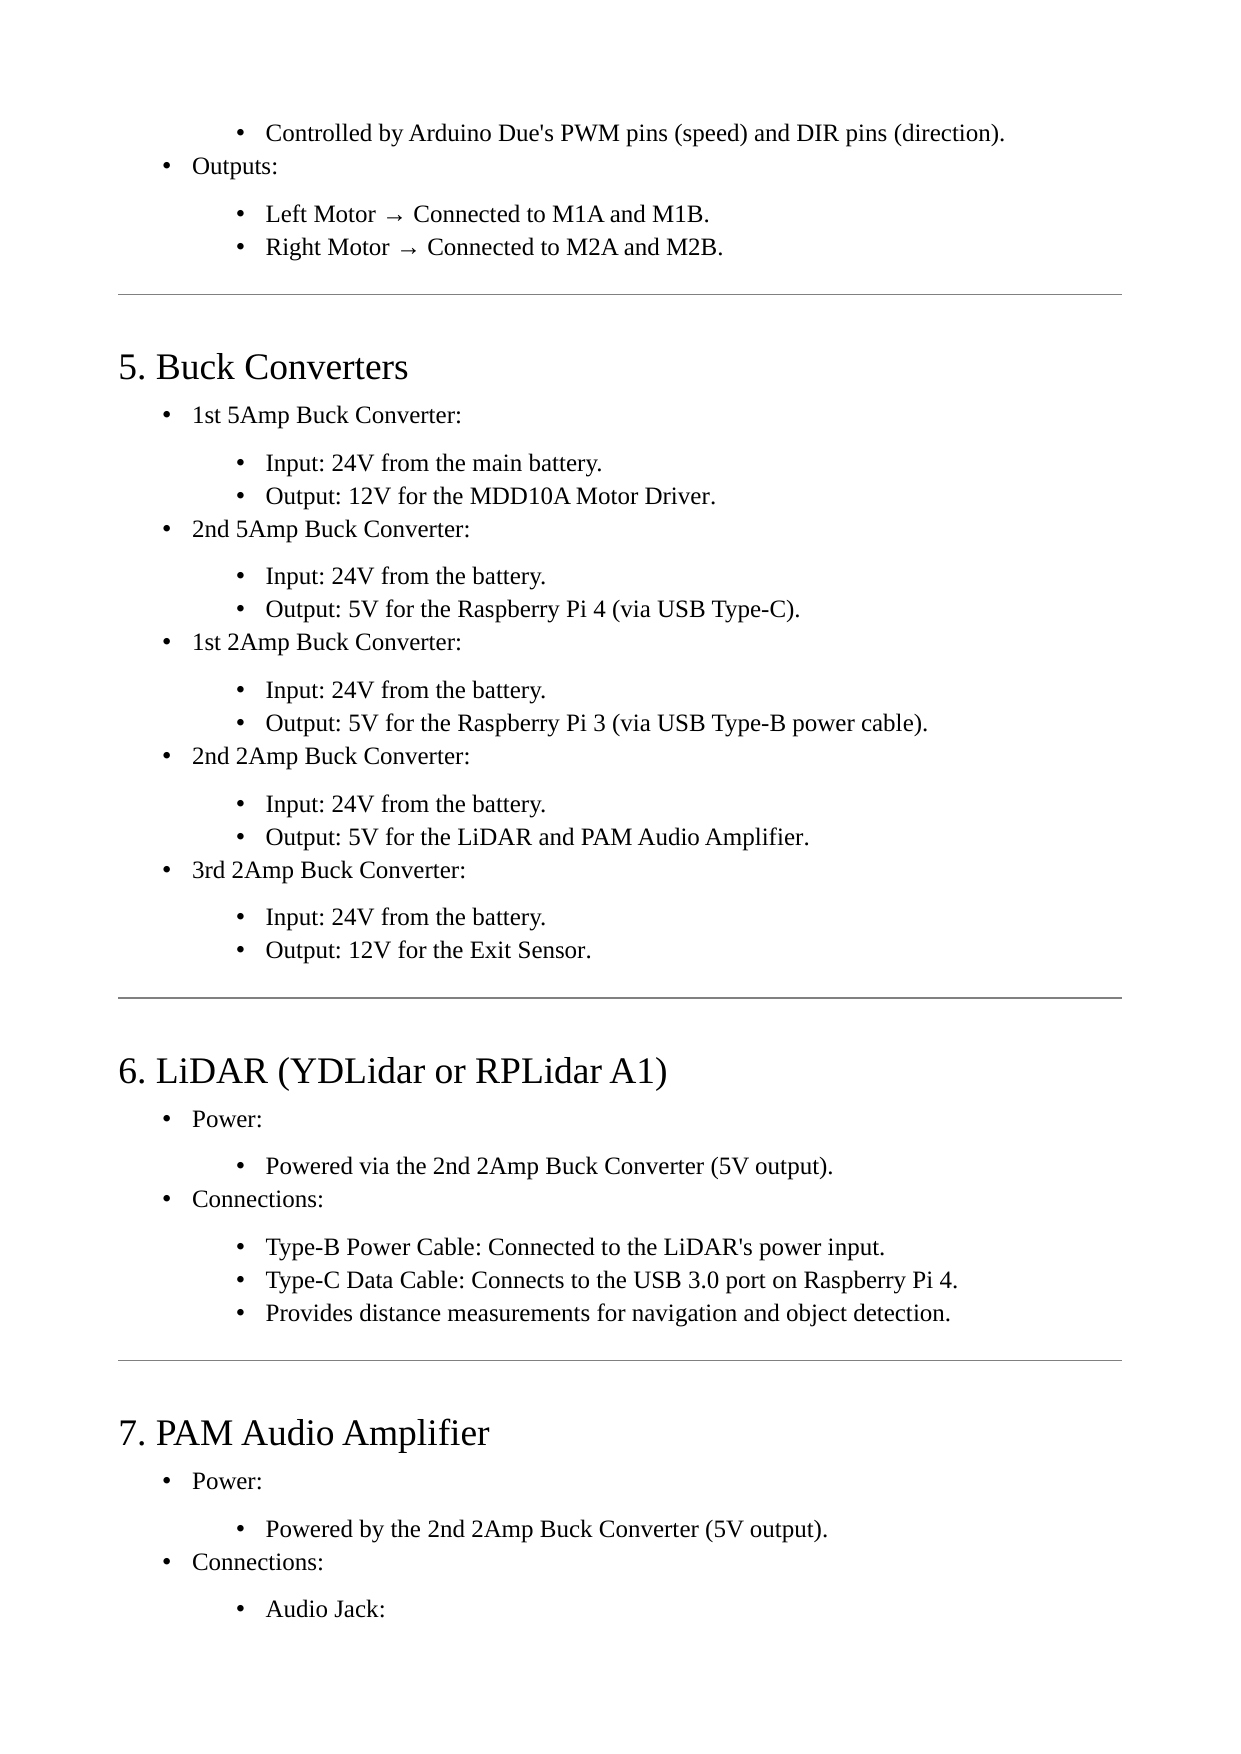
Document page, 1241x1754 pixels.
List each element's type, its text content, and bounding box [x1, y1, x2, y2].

subtitle 7. PAM Audio Amplifier [118, 1411, 1122, 1454]
list Right Motor → Connected to M2A and M2B. [236, 232, 1122, 261]
subtitle 5. Buck Converters [118, 344, 1122, 388]
list Left Motor → Connected to M1A and M1B. [236, 199, 1122, 227]
list Connections: [162, 1184, 1122, 1213]
list Connections: [162, 1547, 1122, 1576]
subtitle 6. LiDAR (YDLidar or RPLidar A1) [118, 1048, 1122, 1091]
list Input: 24V from the main battery. [236, 448, 1122, 476]
list 3rd 2Amp Buck Converter: [162, 855, 1122, 883]
list 1st 5Amp Buck Converter: [162, 400, 1122, 429]
list Input: 24V from the battery. [236, 675, 1122, 704]
list Output: 12V for the Exit Sensor. [236, 935, 1122, 964]
list Power: [162, 1466, 1122, 1495]
list Outputs: [162, 151, 1122, 180]
list Input: 24V from the battery. [236, 789, 1122, 817]
list Controlled by Arduino Due's PWM pins (speed) and DIR pins (direction). [236, 118, 1122, 147]
list Type-B Power Cable: Connected to the LiDAR's power input. [236, 1232, 1122, 1261]
list Output: 5V for the LiDAR and PAM Audio Amplifier. [236, 822, 1122, 850]
list Audio Jack: [236, 1594, 1122, 1623]
list Output: 5V for the Raspberry Pi 3 (via USB Type-B power cable). [236, 708, 1122, 737]
list Input: 24V from the battery. [236, 561, 1122, 590]
list Powered via the 2nd 2Amp Buck Converter (5V output). [236, 1151, 1122, 1180]
list Output: 5V for the Raspberry Pi 4 (via USB Type-C). [236, 594, 1122, 623]
list Output: 12V for the MDD10A Motor Driver. [236, 481, 1122, 509]
list Powered by the 2nd 2Amp Buck Converter (5V output). [236, 1514, 1122, 1543]
list Input: 24V from the battery. [236, 902, 1122, 931]
list Provides distance measurements for navigation and object detection. [236, 1298, 1122, 1327]
list 1st 2Amp Buck Converter: [162, 627, 1122, 656]
list Type-C Data Cable: Connects to the USB 3.0 port on Raspberry Pi 4. [236, 1265, 1122, 1294]
list 2nd 5Amp Buck Converter: [162, 514, 1122, 542]
list 2nd 2Amp Buck Converter: [162, 741, 1122, 770]
list Power: [162, 1104, 1122, 1132]
